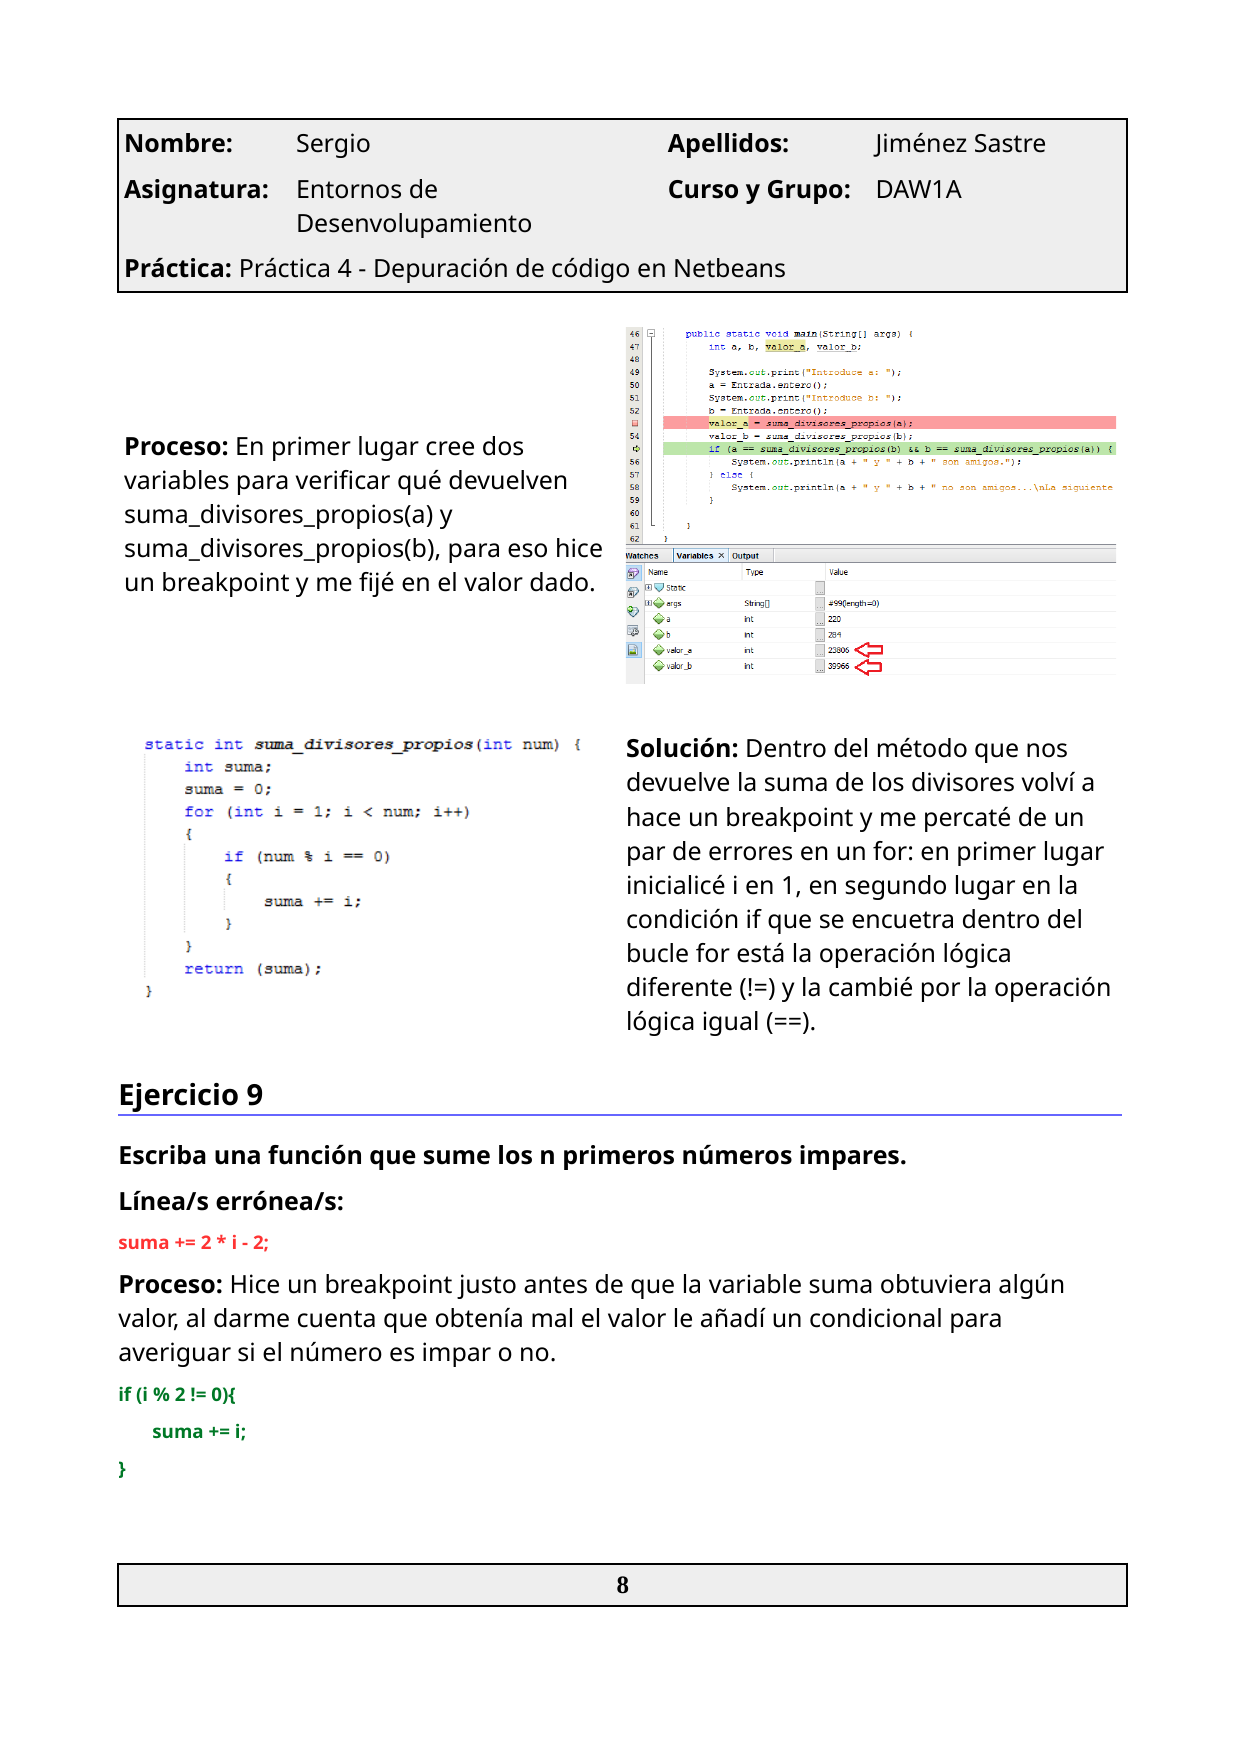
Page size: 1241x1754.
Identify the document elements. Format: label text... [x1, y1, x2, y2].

text Escriba una función que sume los n primeros números impares. [118, 1138, 1122, 1172]
table_cell [118, 718, 620, 1062]
text suma += 2 * i - 2; [118, 1230, 1122, 1255]
text } [118, 1456, 1122, 1481]
text Ejercicio 9 [118, 1074, 1122, 1114]
table_header [620, 328, 1122, 718]
text if (i % 2 != 0){ [118, 1381, 1122, 1406]
table_cell Solución: Dentro del método que nos devuelve la suma de los divisores volví a hace un breakpoint y me percaté de un par de errores en un for: en primer lugar inicialicé i en 1, en segundo lugar en la condición if que se encuetra dentro del bucle for está la operación lógica diferente (!=) y la cambié por la operación lógica igual (==). [620, 718, 1122, 1062]
picture [625, 327, 1117, 684]
table_header Proceso: En primer lugar cree dos variables para verificar qué devuelven suma_divisores_propios(a) y suma_divisores_propios(b), para eso hice un breakpoint y me fijé en el valor dado. [118, 322, 620, 718]
text Proceso: Hice un breakpoint justo antes de que la variable suma obtuviera algún valor, al darme cuenta que obtenía mal el valor le añadí un condicional para averiguar si el número es impar o no. [118, 1267, 1122, 1369]
text suma += i; [118, 1418, 1122, 1444]
picture [123, 723, 615, 1011]
table_header [118, 1116, 1122, 1138]
table_header [620, 322, 1122, 327]
text Línea/s errónea/s: [118, 1184, 1122, 1218]
